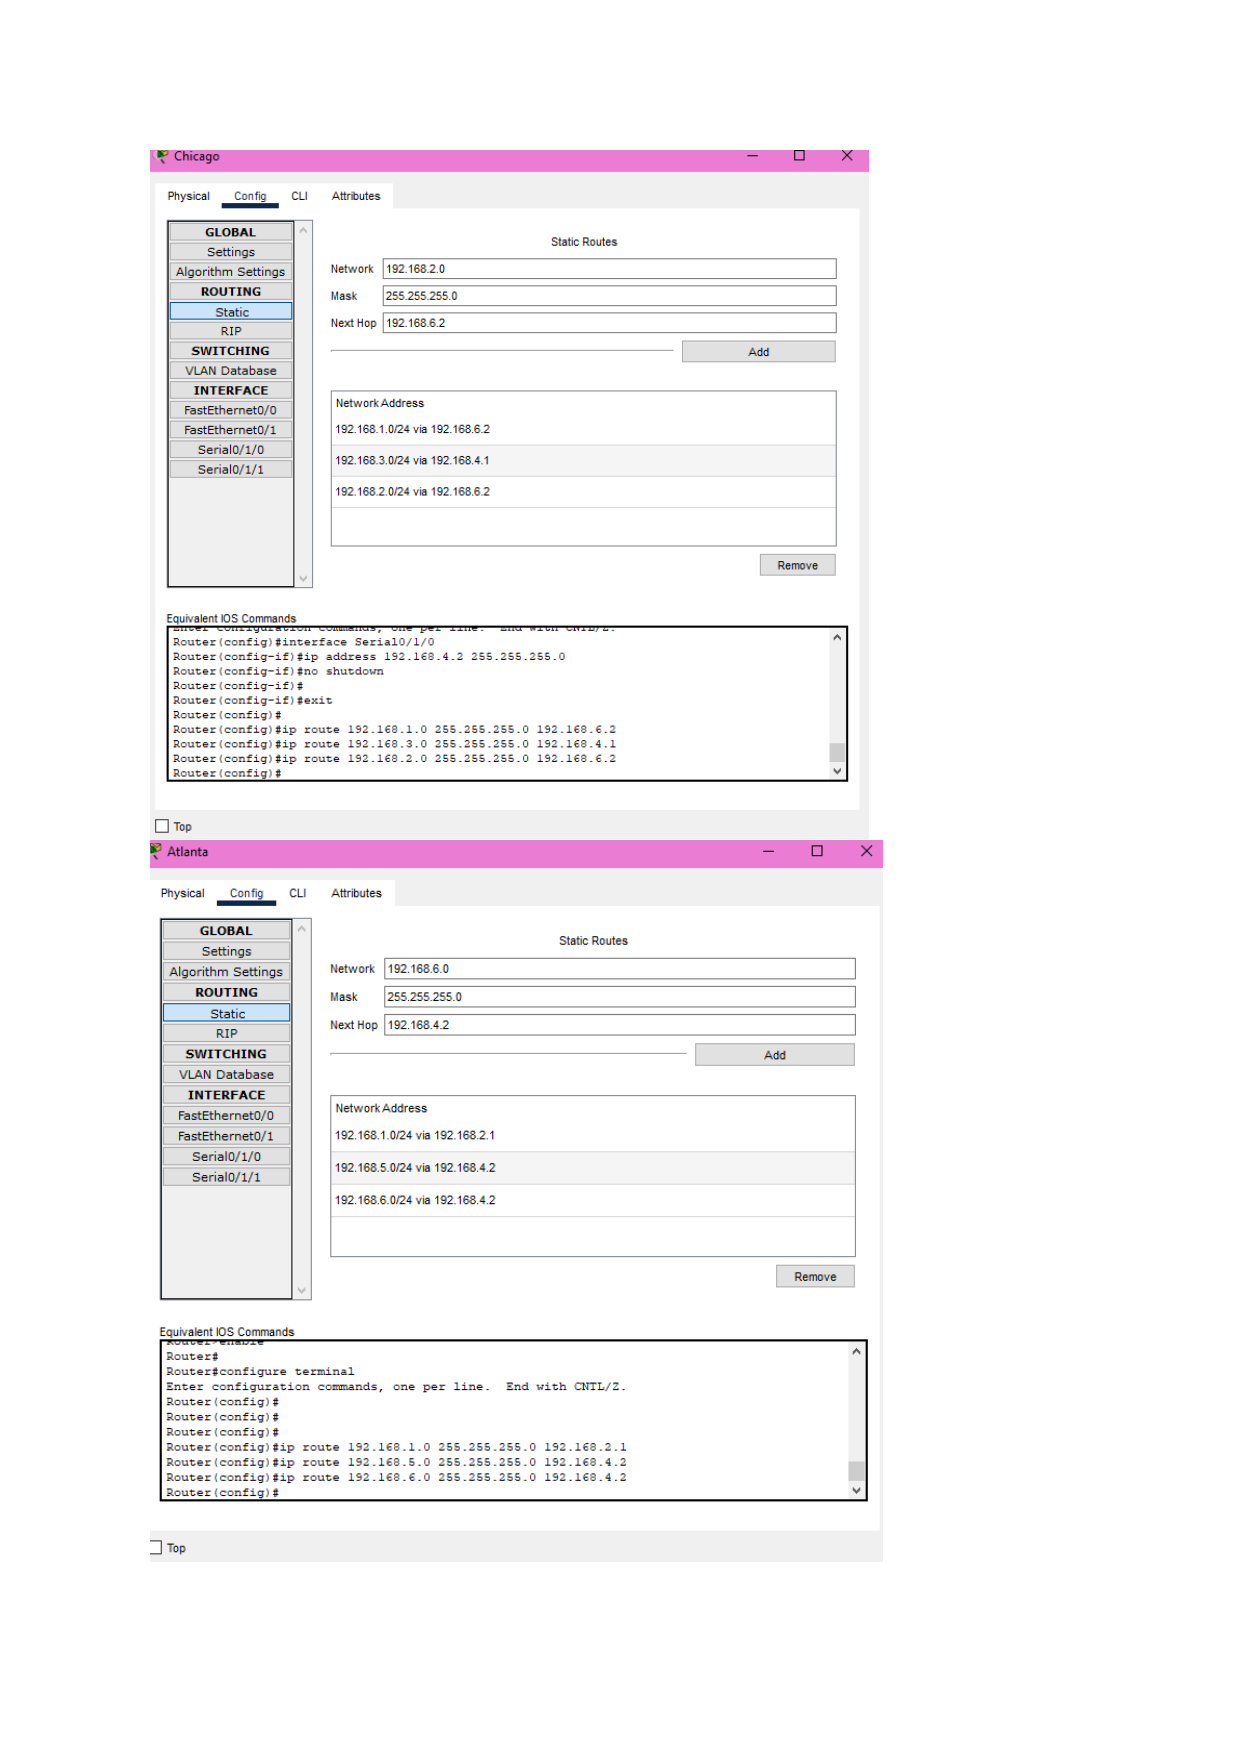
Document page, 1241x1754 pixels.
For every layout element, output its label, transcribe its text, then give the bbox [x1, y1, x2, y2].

text Packet Tracer ΘΕΟΔΩΡΑ ΔΟΡΙΖΑ , Π20244 Μέρος 1ο: Βήμα 1: Ανοίγουμε τον packet tracer Βήμα 2: Βρίσκουμε τις κατάλληλες συσκευές Router (δρομολογητής) Switch (μεταγωγός) Hub (συγκεντρωτής) Βήμα 3: Τοποθετούμε τέσσερις κόμβους Generic Βήμα 4: Προσθέτουμε 1 hub και 1 switch Βήμα 5: Δημιουργούμε τις απαραίτητες συνδέσεις μεταξύ hub και υπολογιστών αλλά και switch και υπολογιστών με καλώδιο Straight-through. Βήμα 5: Δημιουργούμε τις συνδέσεις προσθέτοντας τις διευθύνσεις IP που μας δίνονται και τις μάσκες δικτύου. Επαναλαμβάνουμε και για τους υπόλοιπους υπολογιστές Βήμα 6: Συνδέουμε hub και switch με Copper Cross -Over καλώδιο Βήμα 7: Επιβεβαίωση συνδεσιμότητας σε κατάσταση πραγματικού χρόνου Ξεκινάμε δοκιμάζοντας από τον PC0 στον PC1 Επαναλαμβάνουμε για όλους τους πιθανούς συνδυασμούς Βήμα 8: Επιλέγουμε Simulation mode Επιλέγουμε μόνο το ICMP φίλτρο Στέλνουμε την πακετάρα Τα αποτελέσματα που εμφανίστηκαν: Ερωτήσεις 1. Το πρώτο ping από το PC3 αποστέλλεται και στο PC2 αλλά στα υπόλοιπα όχι διότι υπάρχει σύγκρουση μεταξύ των frame. 2. Το hub λαμβάνει ταυτόχρονα frames από 2 συσκευές με αποτέλεσμα να υπάρχει σύγκρουση. Τα frames συγκρούονται και το hub τα επαναλαμβάνει σε όσες συσκευές είναι συνδεδεμένο (PC0,PC1) όπου μόλις φτάσουν καταστρέφονται. Οι συσκευές PC2 και PC3 δεν είναι συνδεδεμένες με το hub, για αυτό δεν λαμβάνουν τα πακέτα. 3. Ενεργεί το πρωτόκολλο ICMP , ανήκει στο Layer 3. Μέρος 2ο: Βήμα 1ο Τοποθετούμε τις συσκευές και βάζουμε τα αντίστοιχα ονόματα Βήμα 2ο Ακολουθούμε τα βήματα της εκφώνησης Βήμα 3ο Συνδέουμε τους υπολογιστές με το αντίστοιχο switch και το switch με το αντίστοιχο router, με καλώδιο Copper Straight-Through. Συνδέουμε τους δρομολογητές μεταξύ τους με καλώδιο Serial DCE Βήμα 5ο Δίνουμε τις διευθύνσεις που μας δίνονται στις συσκευές. Ξεκινάμε με τους hosts Επαναλαμβάνουμε την διαδικασία για PC1 και PC2 Συνεχίζουμε με τους δρομολογητές Επαναλαμβάνουμε για δρομολογητές Boston και Atlanda Οι συνδέσεις είναι πλεον ενεργές Ελέγχουμε τις συνδέσεις από κάθε host στο Default gateway αλλά και μεταξύ γειτονικών δρομολογητών: Βήμα 6ο Χρησιμοποιώντας τις οδηγίες, δημιουργούμε το routing table στους δρομολογητές Εκτελώντας την εντολή ping στους υπολογιστές έχουμε τα παρακάτω αποτελέσματα Βήμα 7ο Σε όλους τους δρομολογητές αφαιρούμε τις IP στο static routing table Στην συνέχεια, στο RIP, προσθέτουμε τα δίκτυα που είναι συνδεδεμένα Επαναλαμβάνουμε για κάθε δρομολογητή Τέλος ,κάνουμε ping από κάθε υπολογιστή στους υπόλοιπους [150, 150, 1090, 1591]
